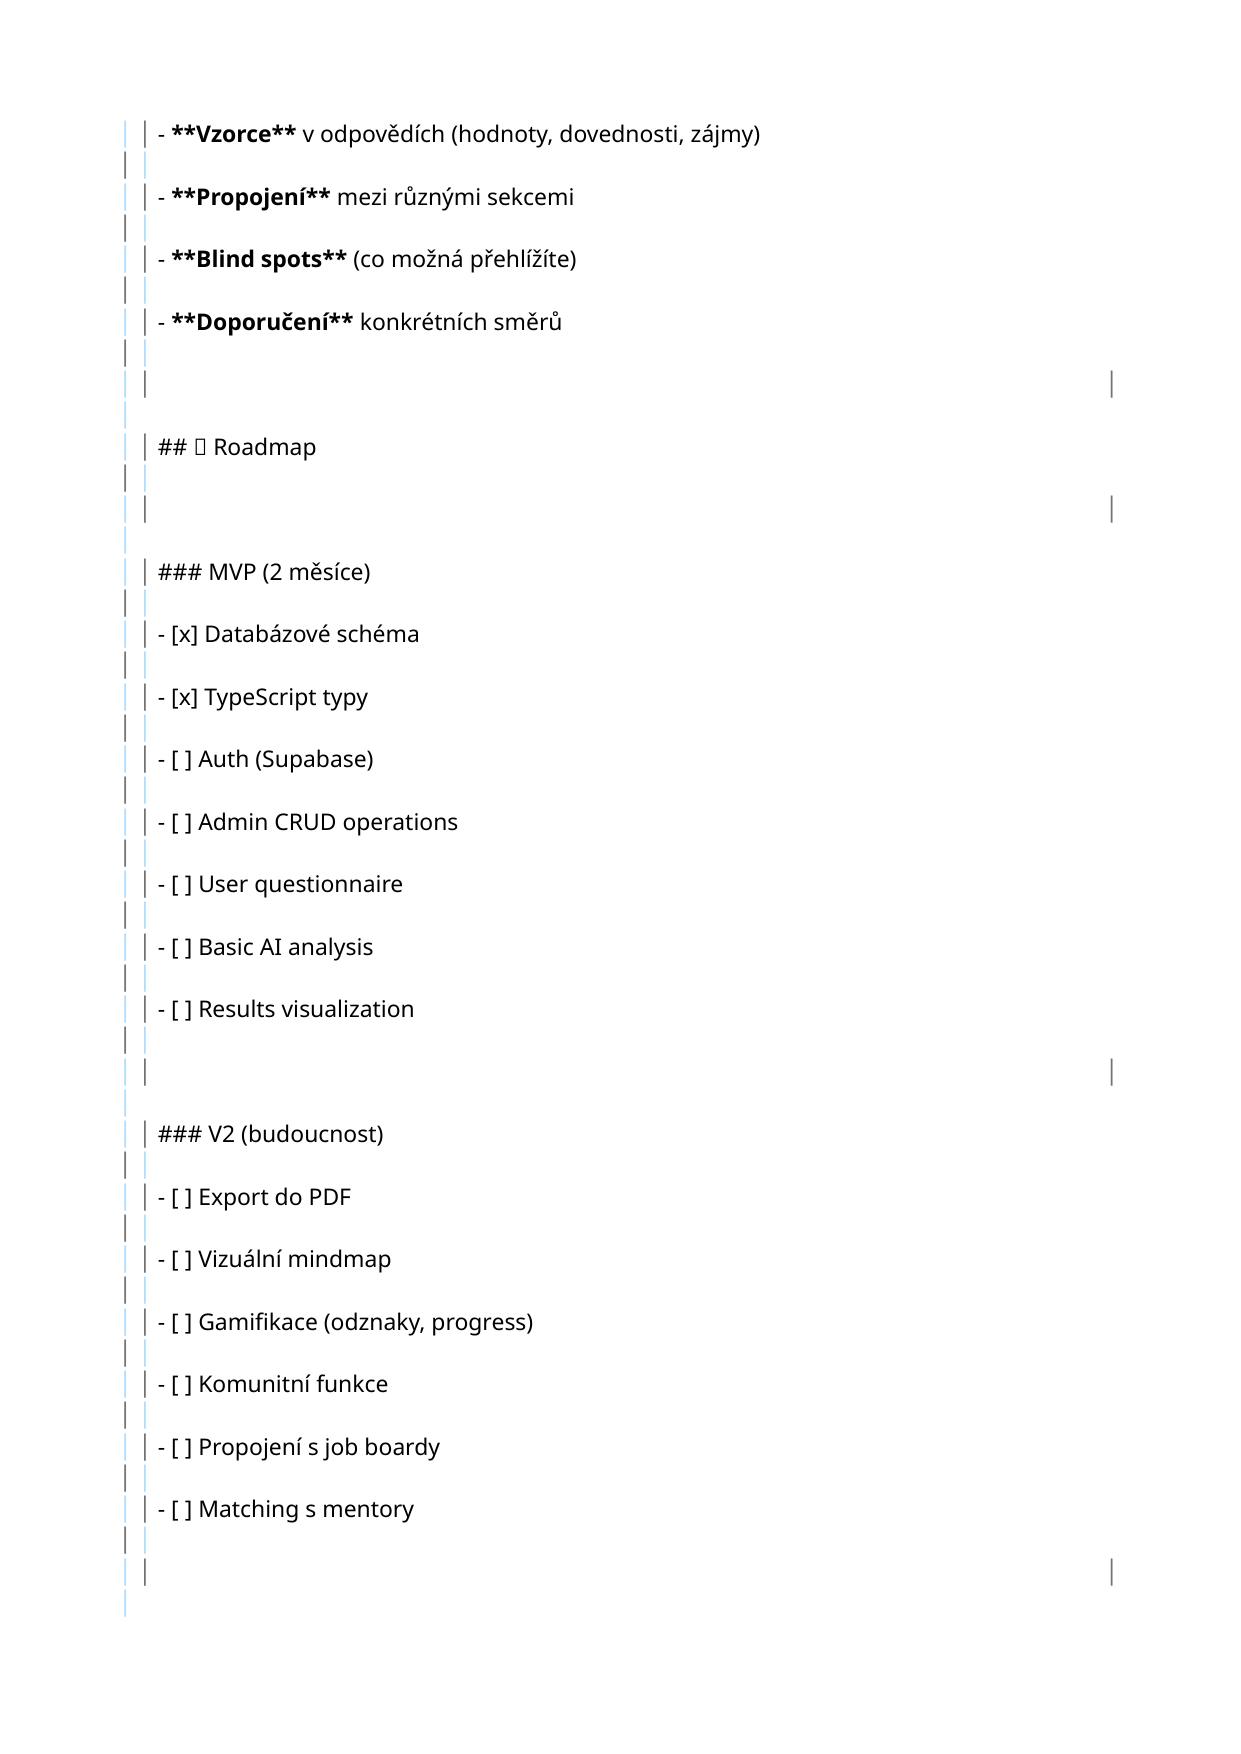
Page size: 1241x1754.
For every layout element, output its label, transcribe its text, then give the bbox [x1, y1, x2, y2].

text │ │ │ │ [118, 1056, 1122, 1118]
text │ │ - **Propojení** mezi různými sekcemi │ │ [118, 181, 1122, 243]
text │ │ - [ ] Admin CRUD operations │ │ [118, 806, 1122, 868]
text │ │ - **Blind spots** (co možná přehlížíte) │ │ [118, 243, 1122, 306]
text │ │ - [ ] Export do PDF │ │ [118, 1181, 1122, 1243]
text │ │ - [ ] Komunitní funkce │ │ [118, 1368, 1122, 1431]
text │ │ - **Vzorce** v odpovědích (hodnoty, dovednosti, zájmy) │ │ [118, 118, 1122, 181]
text │ │ - [ ] Basic AI analysis │ │ [118, 931, 1122, 993]
text │ │ - [ ] Matching s mentory │ │ [118, 1493, 1122, 1556]
text │ │ │ │ [118, 368, 1122, 431]
text │ │ ## 🎯 Roadmap │ │ [118, 431, 1122, 493]
text │ │ - [ ] Results visualization │ │ [118, 993, 1122, 1056]
text │ │ - [ ] Vizuální mindmap │ │ [118, 1243, 1122, 1306]
text │ │ - [ ] Auth (Supabase) │ │ [118, 743, 1122, 806]
text │ │ - [x] TypeScript typy │ │ [118, 681, 1122, 743]
text │ │ ### MVP (2 měsíce) │ │ [118, 556, 1122, 618]
text │ │ - **Doporučení** konkrétních směrů │ │ [118, 306, 1122, 368]
text │ │ │ │ [118, 493, 1122, 556]
text │ │ - [ ] Gamifikace (odznaky, progress) │ │ [118, 1306, 1122, 1368]
text │ │ - [x] Databázové schéma │ │ [118, 618, 1122, 681]
text │ │ - [ ] Propojení s job boardy │ │ [118, 1431, 1122, 1493]
text │ │ ### V2 (budoucnost) │ │ [118, 1118, 1122, 1181]
text │ │ - [ ] User questionnaire │ │ [118, 868, 1122, 931]
text │ │ │ │ [118, 1556, 1122, 1618]
